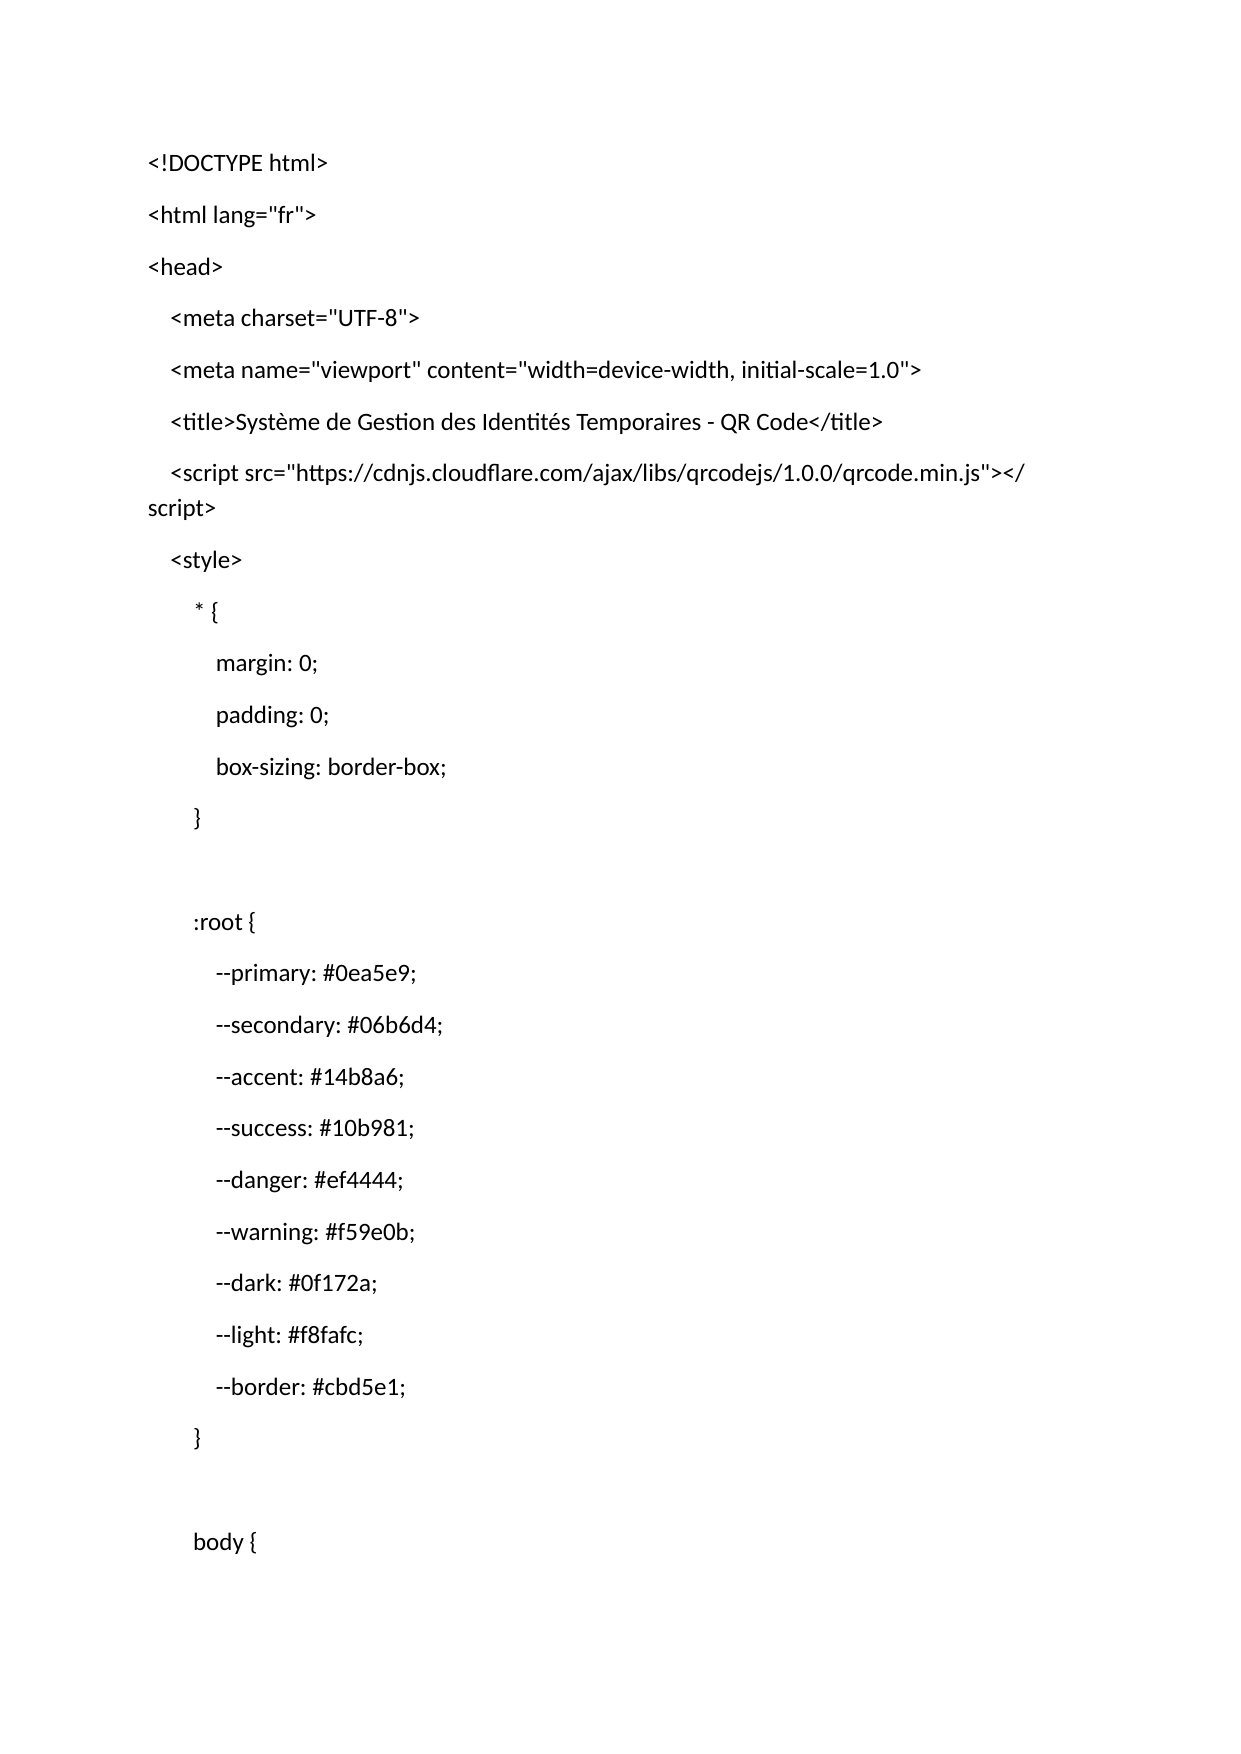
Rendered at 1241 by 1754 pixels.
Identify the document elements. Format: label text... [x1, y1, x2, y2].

text --secondary: #06b6d4; [148, 1009, 1093, 1040]
text <meta charset="UTF-8"> [148, 303, 1093, 333]
text box-sizing: border-box; [148, 751, 1093, 781]
text <meta name="viewport" content="width=device-width, initial-scale=1.0"> [148, 354, 1093, 385]
text padding: 0; [148, 699, 1093, 730]
text --light: #f8fafc; [148, 1319, 1093, 1350]
text <style> [148, 544, 1093, 575]
text <title>Système de Gestion des Identités Temporaires - QR Code</title> [148, 406, 1093, 436]
text --danger: #ef4444; [148, 1164, 1093, 1195]
text :root { [148, 906, 1093, 936]
text <head> [148, 251, 1093, 281]
text --dark: #0f172a; [148, 1268, 1093, 1298]
text <script src="https://cdnjs.cloudflare.com/ajax/libs/qrcodejs/1.0.0/qrcode.min.js"></script> [148, 458, 1093, 523]
text <html lang="fr"> [148, 199, 1093, 230]
text --border: #cbd5e1; [148, 1371, 1093, 1401]
text body { [148, 1526, 1093, 1556]
text } [148, 1423, 1093, 1453]
text * { [148, 596, 1093, 626]
text margin: 0; [148, 648, 1093, 678]
text --warning: #f59e0b; [148, 1216, 1093, 1246]
text <!DOCTYPE html> [148, 148, 1093, 178]
text } [148, 803, 1093, 833]
text --success: #10b981; [148, 1113, 1093, 1143]
text --accent: #14b8a6; [148, 1061, 1093, 1091]
text --primary: #0ea5e9; [148, 958, 1093, 988]
